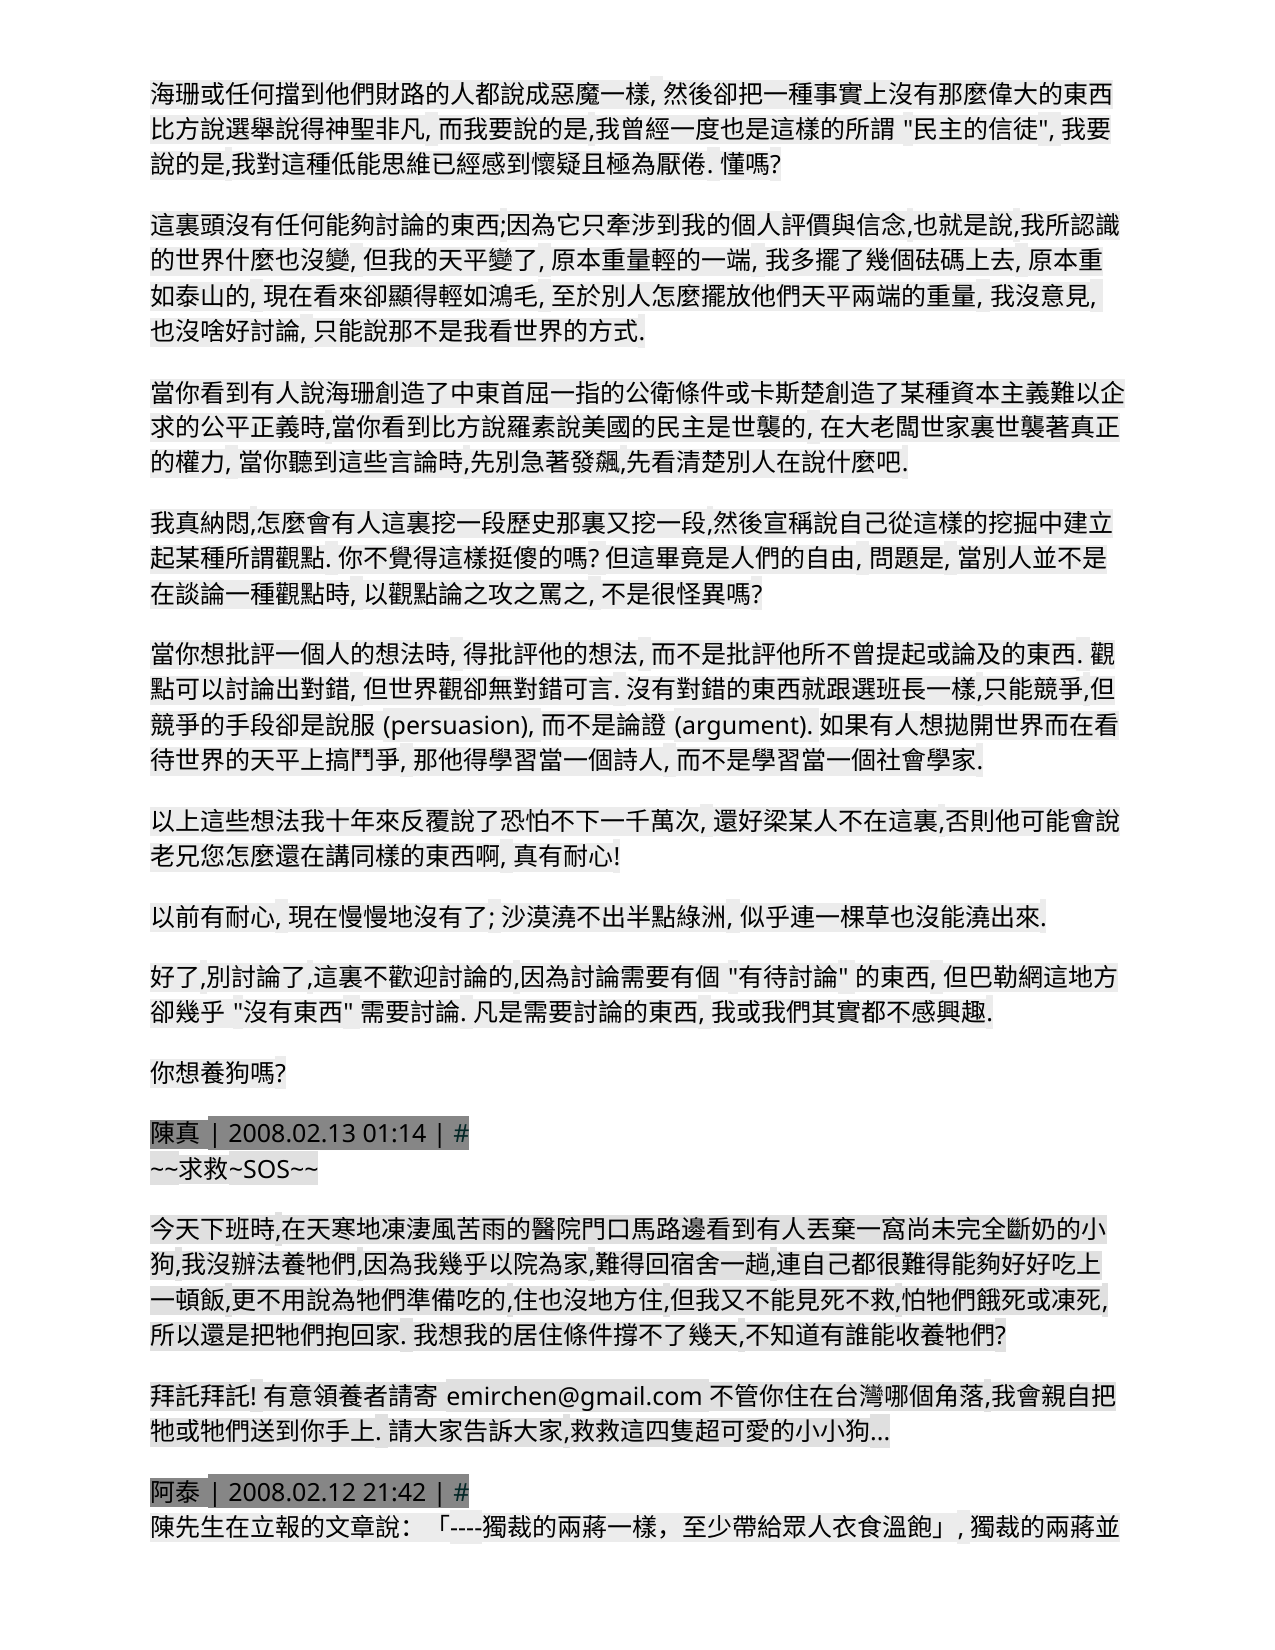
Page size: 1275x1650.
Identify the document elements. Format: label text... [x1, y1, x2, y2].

text ~~求救~SOS~~ [150, 1150, 1125, 1185]
text 你想養狗嗎? [150, 1054, 1125, 1089]
text 陳真 | 2008.02.13 01:14 | # [150, 1114, 1125, 1150]
text 陳先生在立報的文章說：「----獨裁的兩蔣一樣，至少帶給眾人衣食溫飽」, 獨裁的兩蔣並無能帶給眾人衣食温飽, 若能, 他壯麗的中國江山不會因金圓券金融崩潰, 兵敗如山倒給中國共產黨；台灣二戰後1949年6月不會4萬元舊台幣換1元新台幣後, 1950年12月還繼續惡性通膨, 短短一年半物價上漲率243%, 在美援每年約一億美金的援款下, 仍持續每年二位數的通膨率到1956年才漸平息, 這之前自1946年7月陸續以田賦徵實、餘糧強制收購、肥料換穀手段, 三重剥削農民, 把一日三價奇貨可居的稻米利潤, 自農民手中搜刮得一毛不剩, 農民種稻沒米吃, 吃蕃薯籤；外省人占80%的軍公教人員最低待遇基本數50圓新台幣, 每月可購143台斤白米(另發給的糧食實物補給未計入), 自1950年到1965年, 邪惡的美國老大哥平均一年9800萬美金的經援來台, 充裕民生物資、生產要素、肥料、基礎建設、工商貸款, 並由美國派出技術及行政管理人員來台協助, 再派國民黨政府各級人員赴美受訓, 加上政府壓榨蔗農賺取每年1億美金的出口外匯, 才將台灣經濟狀況及政府運轉穩下來, 被譽為台灣財經之父的李國鼎19點財經改革是應即將離台安全分署官員郝樂遜對台財經8點建議(1959年12月)之要求所做成。日本留下良好的基礎建設及工業技術、台灣人”從透早拼到夜市”(英國人有這麼拼嗎？)、把日治時期的優雅環境變成垃圾堆、部份有毒污染變成毒污染無所不在, 才獲取財富, 今天郤被你稱為「為公眾謀福利的獨裁者」、「獨裁的兩蔣至少帶給眾人衣食溫飽」！看到這句話, 身為台灣人的我, 想痛哭, 郤流不下眼淚！ 我想到台灣那個亙古的苦澀笑話, 「台灣人被人家賣掉, 幫人家數錢, 還跟人家說謝謝！」國民黨1945來台把台灣戰後僅剩的, 掠奪到一無所有, 把台灣人賣了200萬, 自己拿走180萬, 給了台灣人20萬, 跟台灣人說, 你看, 你本來一無所有, 現在你有20萬的財富可温飽了, 看我對你多麼恩重如山、情深義重！台灣人當真就千恩萬謝！ 兩蔣若有心「為公眾謀福利」, 老蔣就不會為了確保自己在台灣的統治權力而不惜持續十幾年都不願接受二個中國留在聯國, 最後被驅逐出聯合國了。 你知不知道1949年6月4萬元舊台幣換1元新台幣時, 總發行額只有「2億」新台幣, 在老蔣浙江同鄉貼身秘書周宏濤的傳記中講到, 老蔣「播遷」來台, 1950年初, 有一日, 他向老蔣報告, 府裡資金已不敷用度(蔣家家用完全由總統府支出, 不必提預算, 不必審查), 老蔣指示：「叫央行撥”2千萬元”到總統府」！(該年度中央政府總歳出才12億9600萬新台幣)。還有, 80年代上市公司中興電工, 被蔣孝勇掏空上百億, 打入全額交割股；另外, 香蕉大王金碗賄賂案其中有一公案, 國民黨要香蕉大王把外銷日本的香蕉改以紙箱裝運, 取代原本的竹簍裝運, 香蕉大王不肯, 所以有金碗案, 而當年台灣只有特許一家紙箱製造工廠－－李國鼎的弟弟開設！ 你又知不知道全球化是什麼？台灣的生產線大都外移到中國了, 中國成為世界工廠, 台灣的內外銷市場被搶了, 中國富了, 台灣勞工面對產業結構轉變, 發生調適困難, 原因是台灣開放得太多太快(或說擋不住企業到低度開發國家cost-down的全球化趨勢), 藍營郤一邊壓迫執政黨要對中國開放更多更快, 一邊痛批執政黨無能, 害人民沒飯吃(其實本國勞工失業是全球化的必然副作用), 為什麼中國偷渡犯來台, 沒有身份, 仍可打工存到100萬台幣, 有車有房的台灣人父親郤只會砍殺小孩哀嚎：「我們不要活了，爸爸養不起你們，爸爸真的走不下去了。」？？？若要說社會救助系統做得不夠, 這是可以討論並監督政府的, 但是不是應先要求立院席次過半數政黨把社福資源做一調整, 不要全部集中在軍公教外省族群錢坑法案, 導致其他弱勢者的社福大餅被擠壓了？我可不可以請你們哲學家盡管去寫「我心便要融化」的東西, 但不要發表兩蔣國民黨及現今執政黨的財經功過？ [150, 1508, 1125, 1544]
text 當你看到有人說海珊創造了中東首屈一指的公衛條件或卡斯楚創造了某種資本主義難以企求的公平正義時,當你看到比方說羅素說美國的民主是世襲的, 在大老闆世家裏世襲著真正的權力, 當你聽到這些言論時,先別急著發飆,先看清楚別人在說什麼吧. [150, 373, 1125, 479]
text 以前有耐心, 現在慢慢地沒有了; 沙漠澆不出半點綠洲, 似乎連一棵草也沒能澆出來. [150, 898, 1125, 933]
text 我真納悶,怎麼會有人這裏挖一段歷史那裏又挖一段,然後宣稱說自己從這樣的挖掘中建立起某種所謂觀點. 你不覺得這樣挺傻的嗎? 但這畢竟是人們的自由, 問題是, 當別人並不是在談論一種觀點時, 以觀點論之攻之罵之, 不是很怪異嗎? [150, 504, 1125, 610]
text 今天下班時,在天寒地凍淒風苦雨的醫院門口馬路邊看到有人丟棄一窩尚未完全斷奶的小狗,我沒辦法養牠們,因為我幾乎以院為家,難得回宿舍一趟,連自己都很難得能夠好好吃上一頓飯,更不用說為牠們準備吃的,住也沒地方住,但我又不能見死不救,怕牠們餓死或凍死,所以還是把牠們抱回家. 我想我的居住條件撐不了幾天,不知道有誰能收養牠們? [150, 1210, 1125, 1352]
text 海珊或任何擋到他們財路的人都說成惡魔一樣, 然後卻把一種事實上沒有那麼偉大的東西比方說選舉說得神聖非凡, 而我要說的是,我曾經一度也是這樣的所謂 "民主的信徒", 我要說的是,我對這種低能思維已經感到懷疑且極為厭倦. 懂嗎? [150, 75, 1125, 181]
text 這裏頭沒有任何能夠討論的東西;因為它只牽涉到我的個人評價與信念,也就是說,我所認識的世界什麼也沒變, 但我的天平變了, 原本重量輕的一端, 我多擺了幾個砝碼上去, 原本重如泰山的, 現在看來卻顯得輕如鴻毛, 至於別人怎麼擺放他們天平兩端的重量, 我沒意見, 也沒啥好討論, 只能說那不是我看世界的方式. [150, 206, 1125, 348]
text 拜託拜託! 有意領養者請寄 emirchen@gmail.com 不管你住在台灣哪個角落,我會親自把牠或牠們送到你手上. 請大家告訴大家,救救這四隻超可愛的小小狗... [150, 1377, 1125, 1448]
text 好了,別討論了,這裏不歡迎討論的,因為討論需要有個 "有待討論" 的東西, 但巴勒網這地方卻幾乎 "沒有東西" 需要討論. 凡是需要討論的東西, 我或我們其實都不感興趣. [150, 958, 1125, 1029]
text 以上這些想法我十年來反覆說了恐怕不下一千萬次, 還好梁某人不在這裏,否則他可能會說老兄您怎麼還在講同樣的東西啊, 真有耐心! [150, 802, 1125, 873]
text 阿泰 | 2008.02.12 21:42 | # [150, 1473, 1125, 1508]
text 當你想批評一個人的想法時, 得批評他的想法, 而不是批評他所不曾提起或論及的東西. 觀點可以討論出對錯, 但世界觀卻無對錯可言. 沒有對錯的東西就跟選班長一樣,只能競爭,但競爭的手段卻是說服 (persuasion), 而不是論證 (argument). 如果有人想拋開世界而在看待世界的天平上搞鬥爭, 那他得學習當一個詩人, 而不是學習當一個社會學家. [150, 635, 1125, 777]
